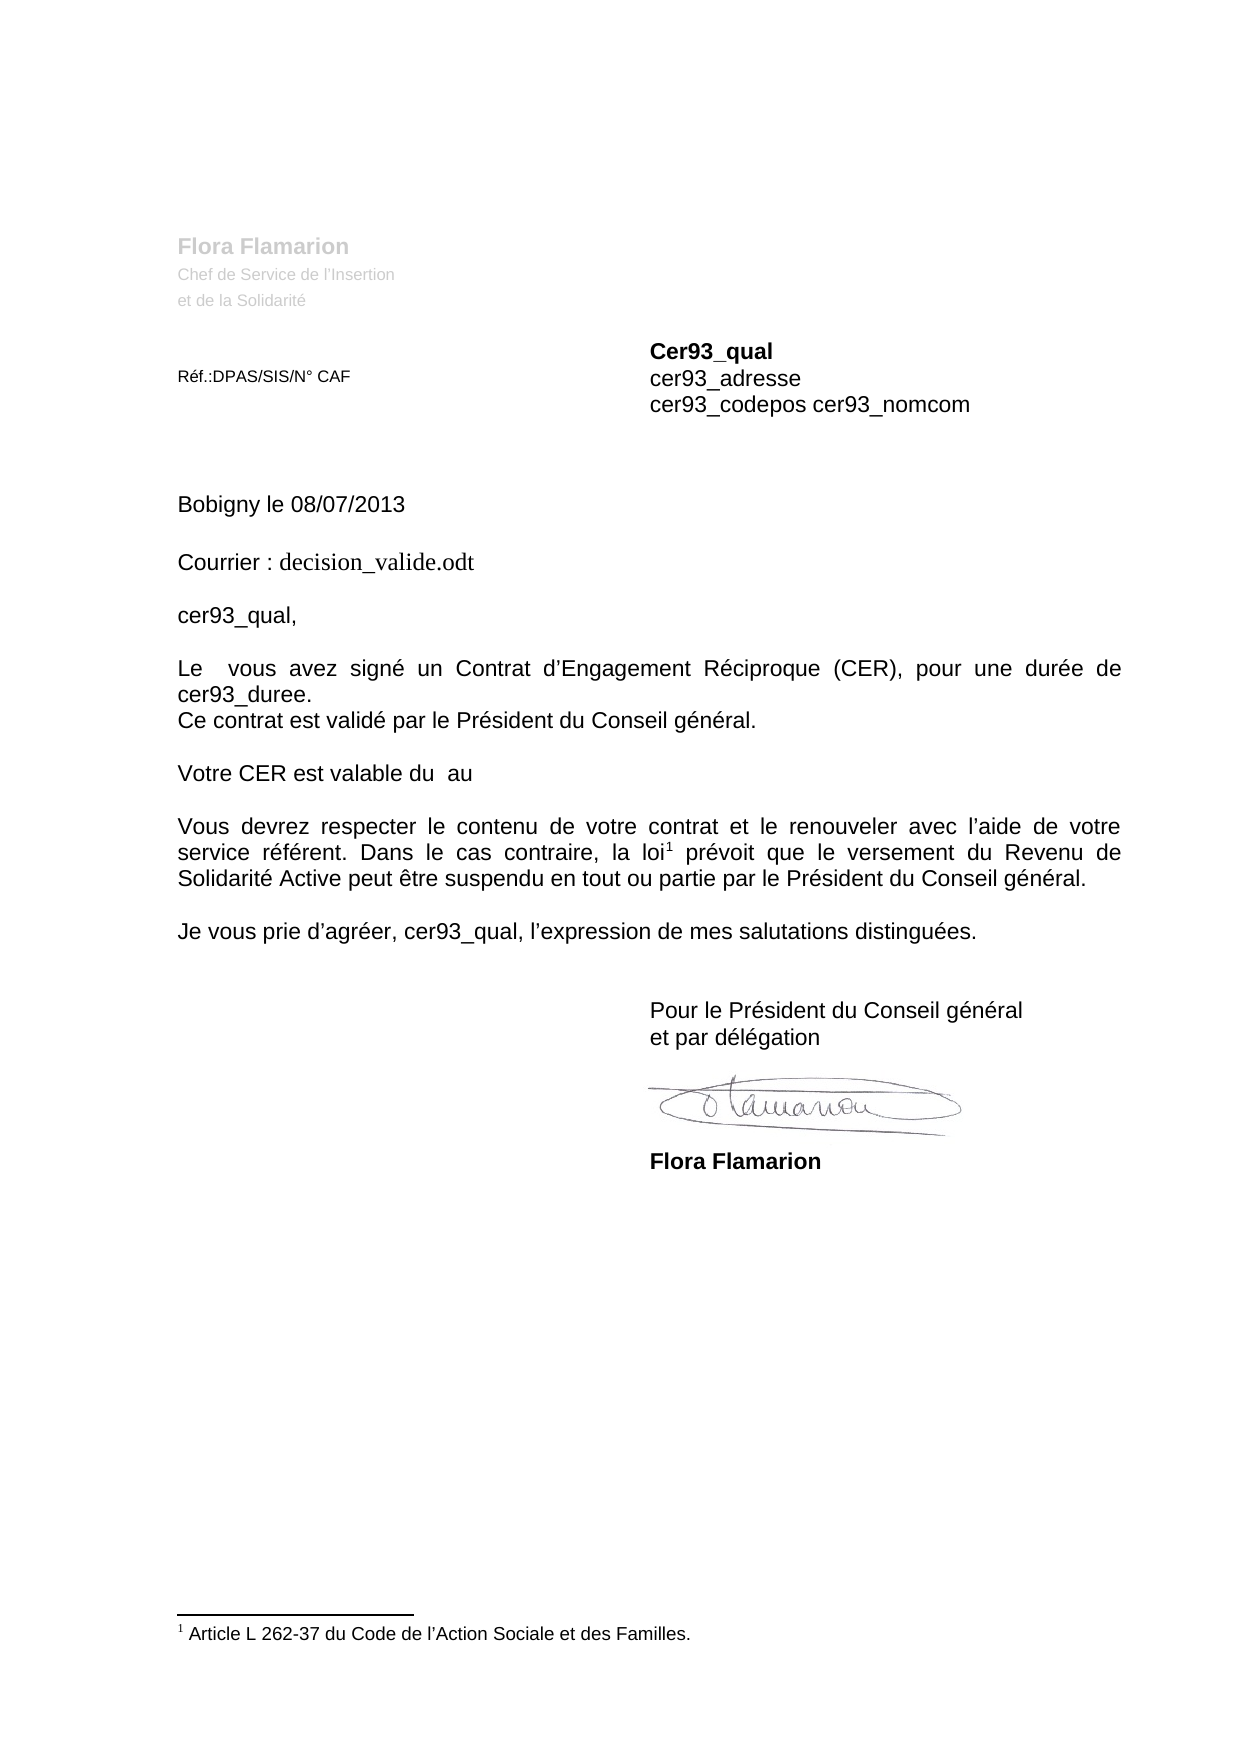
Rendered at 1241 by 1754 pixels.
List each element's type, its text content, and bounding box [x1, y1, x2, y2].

text et par délégation [649, 1023, 1122, 1050]
table_header Flora Flamarion [177, 233, 649, 265]
table_cell [730, 349, 735, 357]
text Ce contrat est validé par le Président du Conseil général. [177, 707, 1122, 733]
text Vous devrez respecter le contenu de votre contrat et le renouveler avec l’aide de votre service référent. Dans le cas contraire, la loi prévoit que le versement du Revenu de Solidarité Active peut être suspendu en tout ou partie par le Président du Conseil général. [177, 813, 1122, 892]
picture [643, 1055, 965, 1148]
text Pour le Président du Conseil général [649, 997, 1122, 1023]
table_cell Chef de Service de l’Insertion et de la Solidarité [177, 265, 649, 364]
text , [177, 602, 1122, 628]
table_header [650, 233, 1122, 265]
table_cell [650, 365, 1122, 520]
text Article L 262-37 du Code de l’Action Sociale et des Familles. [177, 1621, 1122, 1645]
text Courrier : decision_valide.odt [177, 547, 1122, 575]
text Votre CER est valable du au [177, 760, 1122, 786]
text Flora Flamarion [649, 1050, 1122, 1174]
table_cell Réf.:DPAS/SIS/N° CAF Bobigny le [177, 365, 649, 520]
text Je vous prie d’agréer, , l’expression de mes salutations distinguées. [177, 918, 1122, 944]
text Le vous avez signé un Contrat d’Engagement Réciproque (CER), pour une durée de . [177, 654, 1122, 707]
table_cell [650, 265, 1122, 364]
